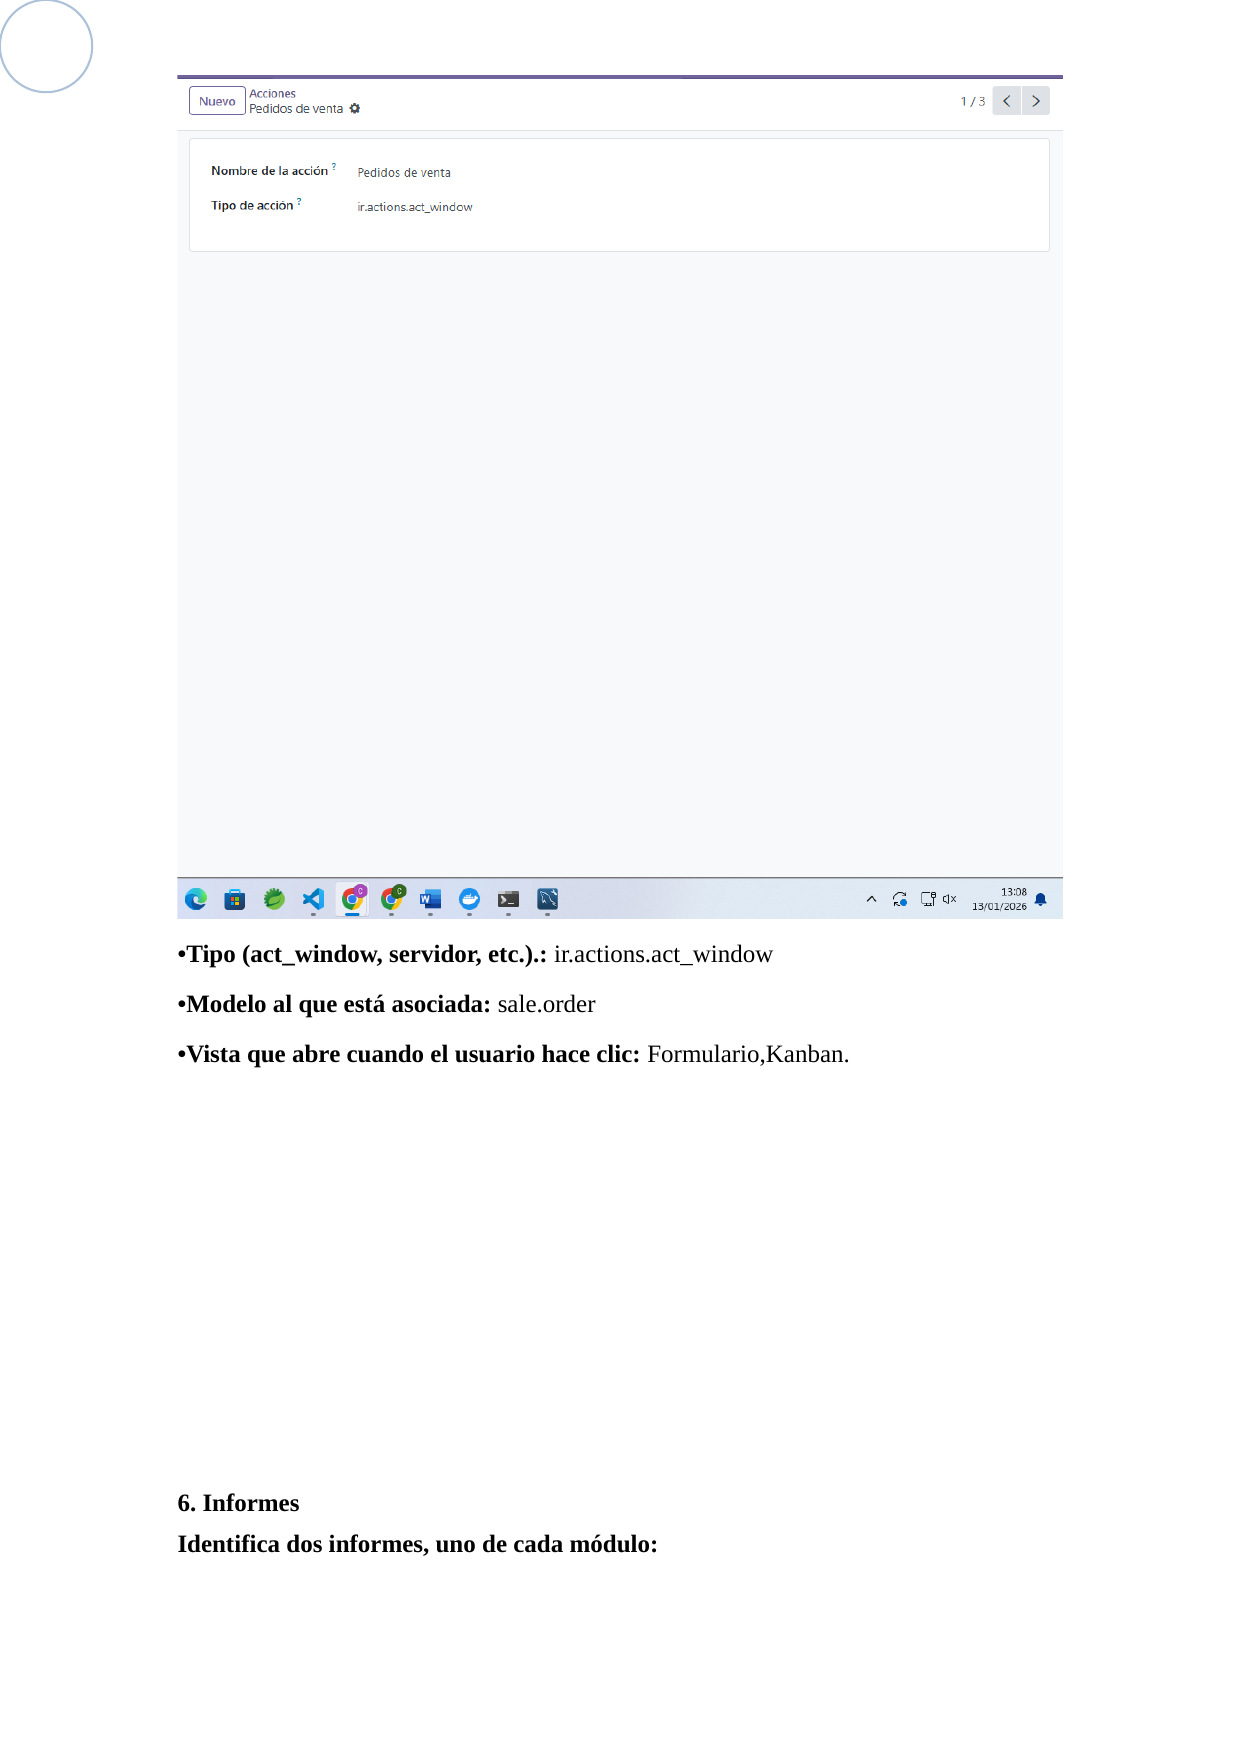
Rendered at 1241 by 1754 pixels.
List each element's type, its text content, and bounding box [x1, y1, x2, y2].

text •Tipo (act_window, servidor, etc.).: ir.actions.act_window [177, 939, 1063, 968]
text •Modelo al que está asociada: sale.order [177, 989, 1063, 1018]
text Identifica dos informes, uno de cada módulo: [177, 1529, 1063, 1558]
subtitle 6. Informes [177, 1488, 1063, 1516]
text •Vista que abre cuando el usuario hace clic: Formulario,Kanban. [177, 1039, 1063, 1067]
